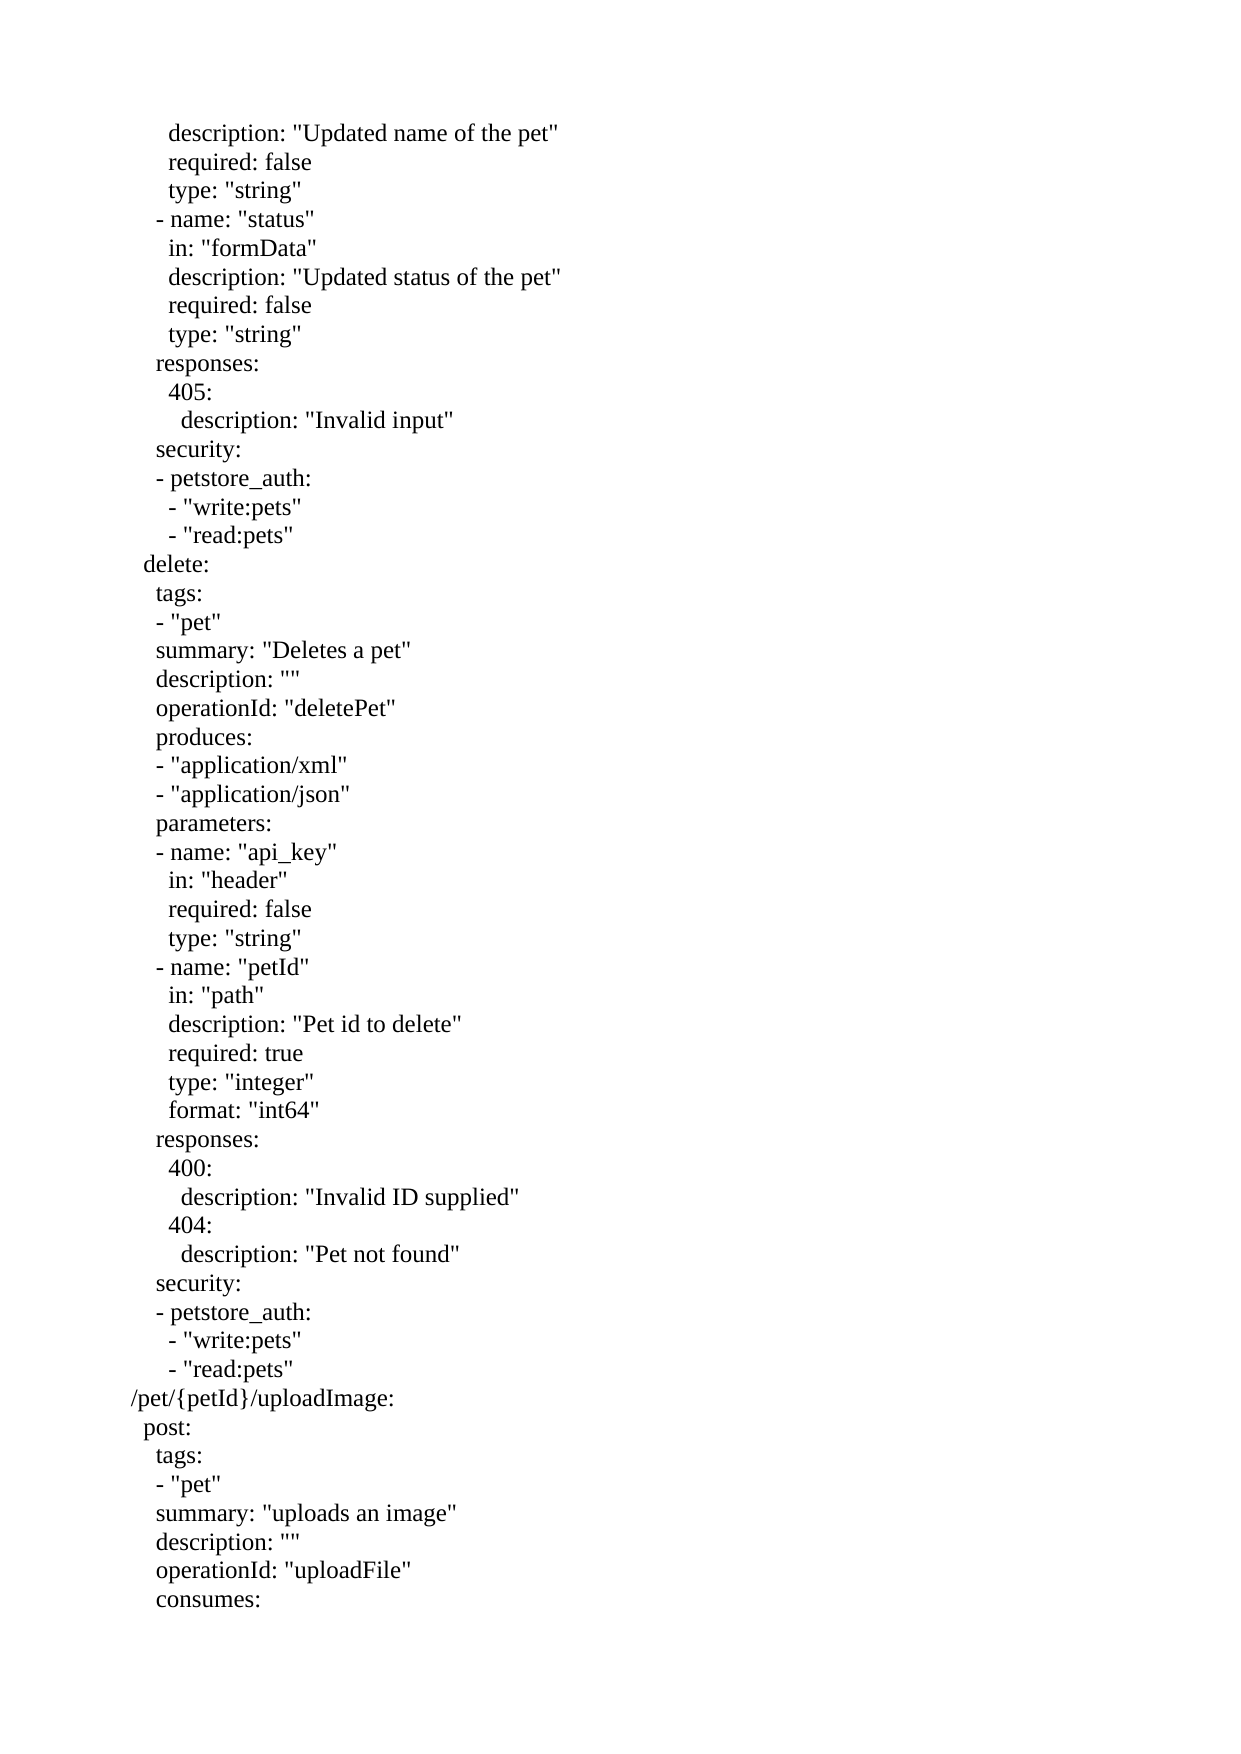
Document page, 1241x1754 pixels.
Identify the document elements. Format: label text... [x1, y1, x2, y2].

text - name: "api_key" [118, 837, 1122, 866]
text - "read:pets" [118, 521, 1122, 549]
text produces: [118, 722, 1122, 751]
text - name: "petId" [118, 952, 1122, 981]
text operationId: "uploadFile" [118, 1556, 1122, 1584]
text operationId: "deletePet" [118, 693, 1122, 722]
text tags: [118, 578, 1122, 607]
text in: "path" [118, 981, 1122, 1009]
text description: "Updated status of the pet" [118, 262, 1122, 291]
text description: "Invalid ID supplied" [118, 1182, 1122, 1211]
text /pet/{petId}/uploadImage: [118, 1383, 1122, 1412]
text type: "string" [118, 176, 1122, 204]
text in: "formData" [118, 233, 1122, 262]
text 405: [118, 377, 1122, 406]
text summary: "uploads an image" [118, 1498, 1122, 1527]
text description: "Pet not found" [118, 1239, 1122, 1268]
text description: "" [118, 1527, 1122, 1556]
text required: true [118, 1038, 1122, 1067]
text parameters: [118, 808, 1122, 837]
text required: false [118, 894, 1122, 923]
text type: "string" [118, 319, 1122, 348]
text - "application/json" [118, 779, 1122, 808]
text security: [118, 1268, 1122, 1297]
text - "write:pets" [118, 1326, 1122, 1354]
text 400: [118, 1153, 1122, 1182]
text description: "Updated name of the pet" [118, 118, 1122, 147]
text summary: "Deletes a pet" [118, 636, 1122, 664]
text description: "Invalid input" [118, 406, 1122, 434]
text description: "Pet id to delete" [118, 1009, 1122, 1038]
text required: false [118, 147, 1122, 176]
text tags: [118, 1441, 1122, 1469]
text delete: [118, 549, 1122, 578]
text consumes: [118, 1584, 1122, 1613]
text - petstore_auth: [118, 463, 1122, 492]
text - petstore_auth: [118, 1297, 1122, 1326]
text required: false [118, 291, 1122, 319]
text type: "string" [118, 923, 1122, 952]
text security: [118, 434, 1122, 463]
text responses: [118, 1124, 1122, 1153]
text - "write:pets" [118, 492, 1122, 521]
text post: [118, 1412, 1122, 1441]
text type: "integer" [118, 1067, 1122, 1096]
text format: "int64" [118, 1096, 1122, 1124]
text - "read:pets" [118, 1354, 1122, 1383]
text - "pet" [118, 607, 1122, 636]
text - name: "status" [118, 204, 1122, 233]
text in: "header" [118, 866, 1122, 894]
text 404: [118, 1211, 1122, 1239]
text responses: [118, 348, 1122, 377]
text - "application/xml" [118, 751, 1122, 779]
text description: "" [118, 664, 1122, 693]
text - "pet" [118, 1469, 1122, 1498]
